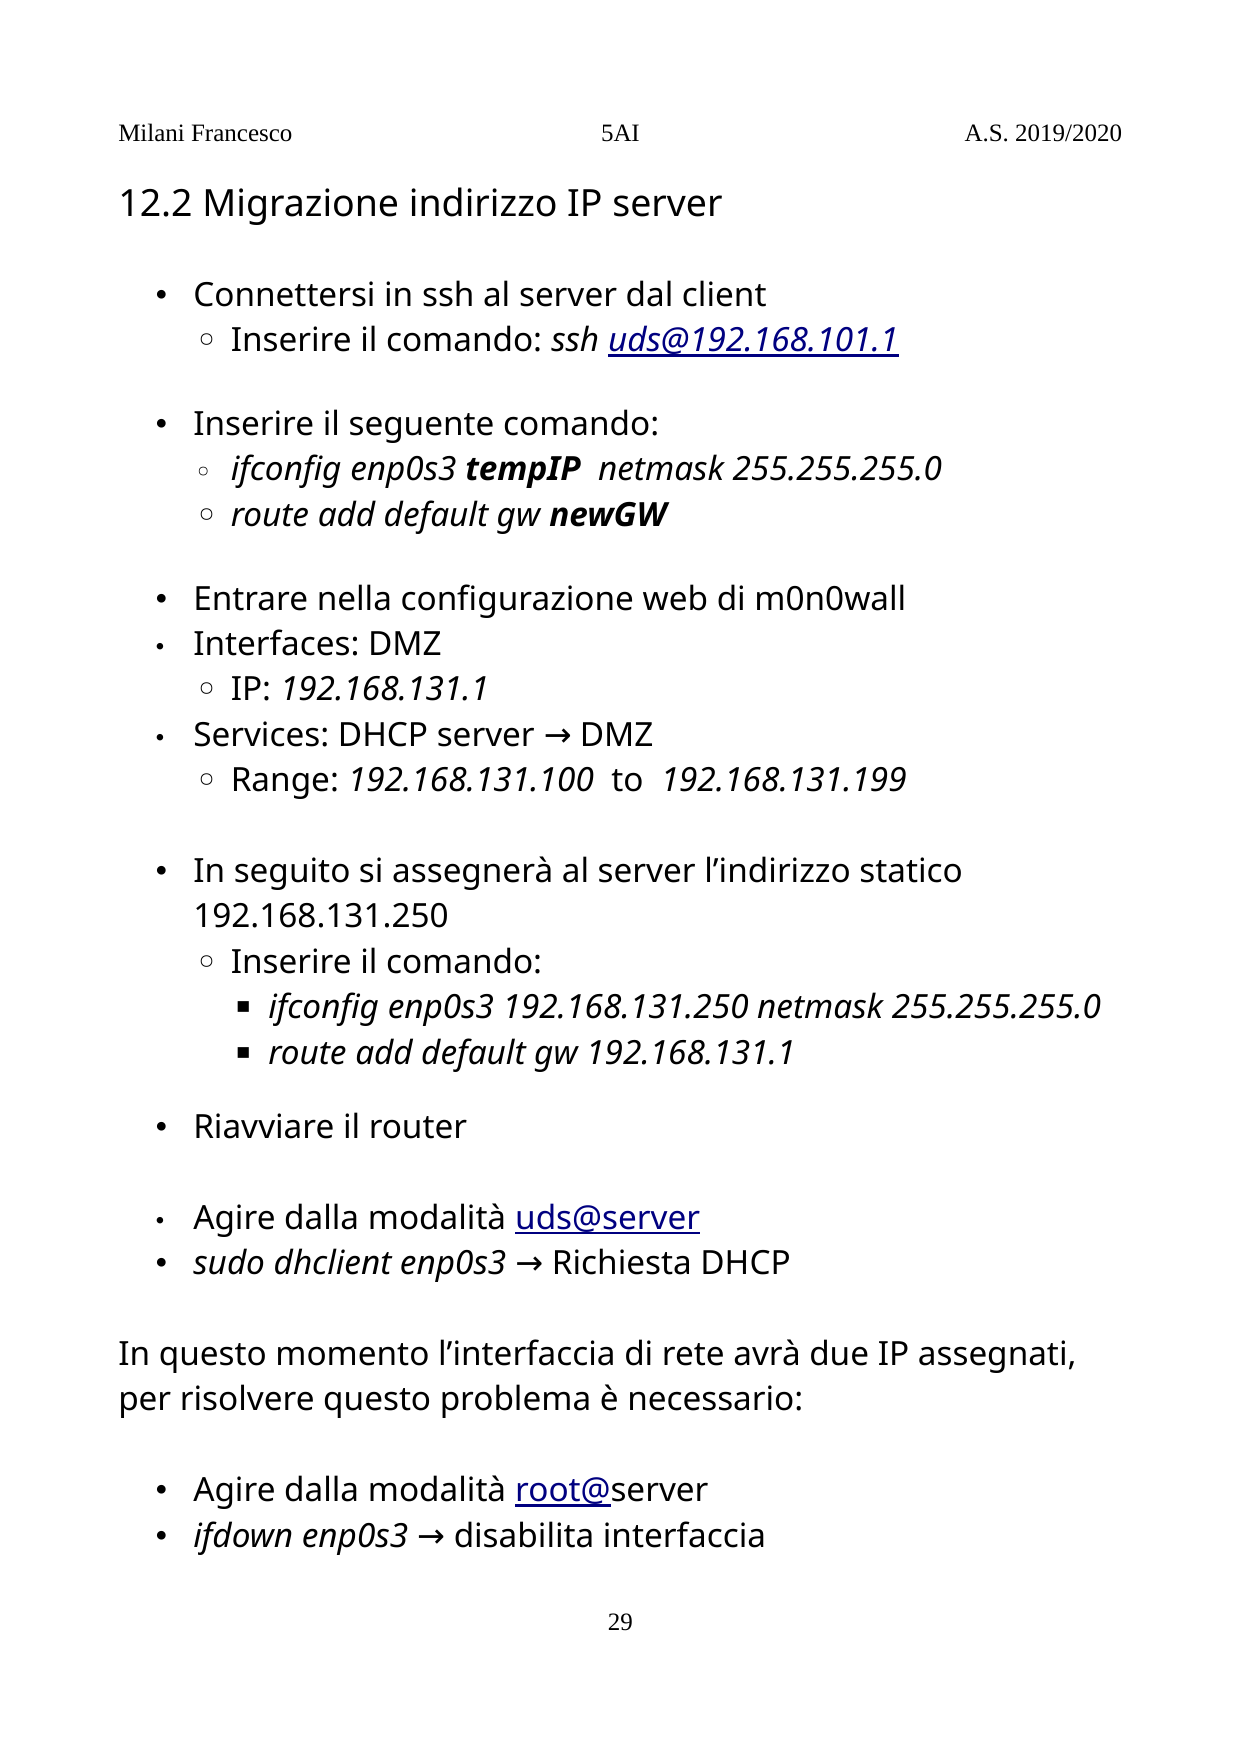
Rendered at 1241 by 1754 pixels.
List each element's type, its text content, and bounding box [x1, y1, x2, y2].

list Range: 192.168.131.100 to 192.168.131.199 [193, 756, 1122, 801]
list In seguito si assegnerà al server l’indirizzo statico 192.168.131.250 [156, 847, 1122, 938]
list Interfaces: DMZ [156, 620, 1122, 665]
list Inserire il comando: [193, 938, 1122, 983]
list Services: DHCP server → DMZ [156, 711, 1122, 756]
text 12.2 Migrazione indirizzo IP server [118, 176, 1122, 227]
list Riavviare il router [156, 1103, 1122, 1148]
list IP: 192.168.131.1 [193, 665, 1122, 711]
text In questo momento l’interfaccia di rete avrà due IP assegnati, per risolvere questo problema è necessario: [118, 1330, 1122, 1421]
list route add default gw 192.168.131.1 [231, 1028, 1122, 1074]
list ifconfig enp0s3 tempIP netmask 255.255.255.0 [193, 445, 1122, 491]
list Inserire il seguente comando: [156, 400, 1122, 445]
list Agire dalla modalità root@server [156, 1466, 1122, 1511]
list Entrare nella configurazione web di m0n0wall [156, 574, 1122, 620]
list ifconfig enp0s3 192.168.131.250 netmask 255.255.255.0 [231, 983, 1122, 1028]
list Inserire il comando: ssh uds@192.168.101.1 [193, 316, 1122, 361]
list ifdown enp0s3 → disabilita interfaccia [156, 1511, 1122, 1557]
list Connettersi in ssh al server dal client [156, 271, 1122, 316]
list Agire dalla modalità uds@server [156, 1193, 1122, 1239]
list route add default gw newGW [193, 491, 1122, 536]
list sudo dhclient enp0s3 → Richiesta DHCP [156, 1239, 1122, 1284]
